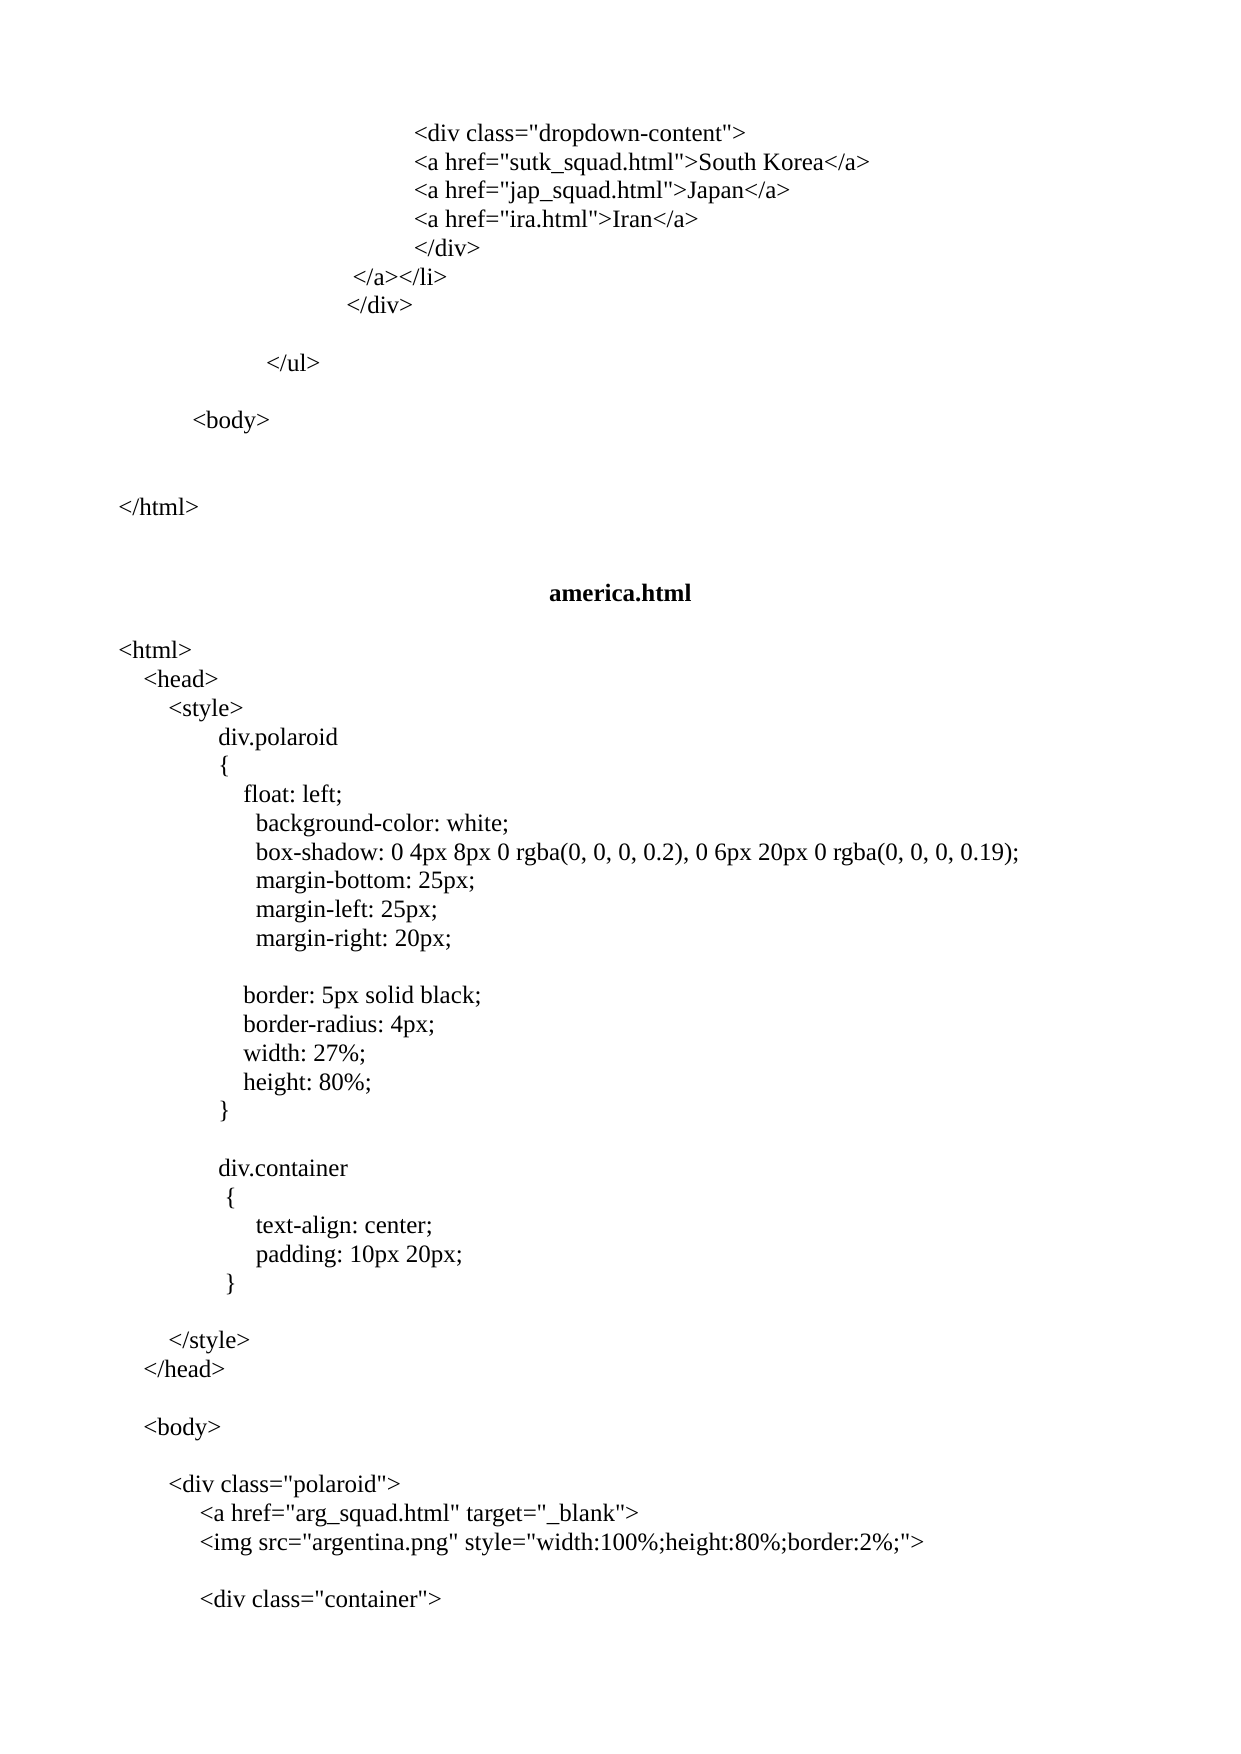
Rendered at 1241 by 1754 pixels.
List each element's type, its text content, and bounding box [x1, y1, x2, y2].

text margin-left: 25px; [118, 894, 1122, 923]
text </ul> [118, 348, 1122, 377]
text </html> [118, 492, 1122, 521]
text <div class="dropdown-content"> [118, 118, 1122, 147]
text border: 5px solid black; [118, 981, 1122, 1009]
text div.polaroid [118, 722, 1122, 751]
text div.container [118, 1153, 1122, 1182]
text <img src="argentina.png" style="width:100%;height:80%;border:2%;"> [118, 1527, 1122, 1556]
text </head> [118, 1354, 1122, 1383]
text <body> [118, 406, 1122, 434]
text box-shadow: 0 4px 8px 0 rgba(0, 0, 0, 0.2), 0 6px 20px 0 rgba(0, 0, 0, 0.19); [118, 837, 1122, 866]
text text-align: center; [118, 1211, 1122, 1239]
text </a></li> [118, 262, 1122, 291]
text <head> [118, 664, 1122, 693]
text </style> [118, 1326, 1122, 1354]
text <style> [118, 693, 1122, 722]
text <a href="sutk_squad.html">South Korea</a> [118, 147, 1122, 176]
text </div> [118, 233, 1122, 262]
text margin-bottom: 25px; [118, 866, 1122, 894]
text <body> [118, 1412, 1122, 1441]
text <a href="arg_squad.html" target="_blank"> [118, 1498, 1122, 1527]
text margin-right: 20px; [118, 923, 1122, 952]
text <a href="ira.html">Iran</a> [118, 204, 1122, 233]
text <div class="polaroid"> [118, 1469, 1122, 1498]
text height: 80%; [118, 1067, 1122, 1096]
text padding: 10px 20px; [118, 1239, 1122, 1268]
text border-radius: 4px; [118, 1009, 1122, 1038]
text { [118, 751, 1122, 779]
text <div class="container"> [118, 1584, 1122, 1613]
text </div> [118, 291, 1122, 319]
text <html> [118, 636, 1122, 664]
text america.html [118, 578, 1122, 607]
text <a href="jap_squad.html">Japan</a> [118, 176, 1122, 204]
text } [118, 1268, 1122, 1297]
text { [118, 1182, 1122, 1211]
text } [118, 1096, 1122, 1124]
text width: 27%; [118, 1038, 1122, 1067]
text float: left; [118, 779, 1122, 808]
text background-color: white; [118, 808, 1122, 837]
